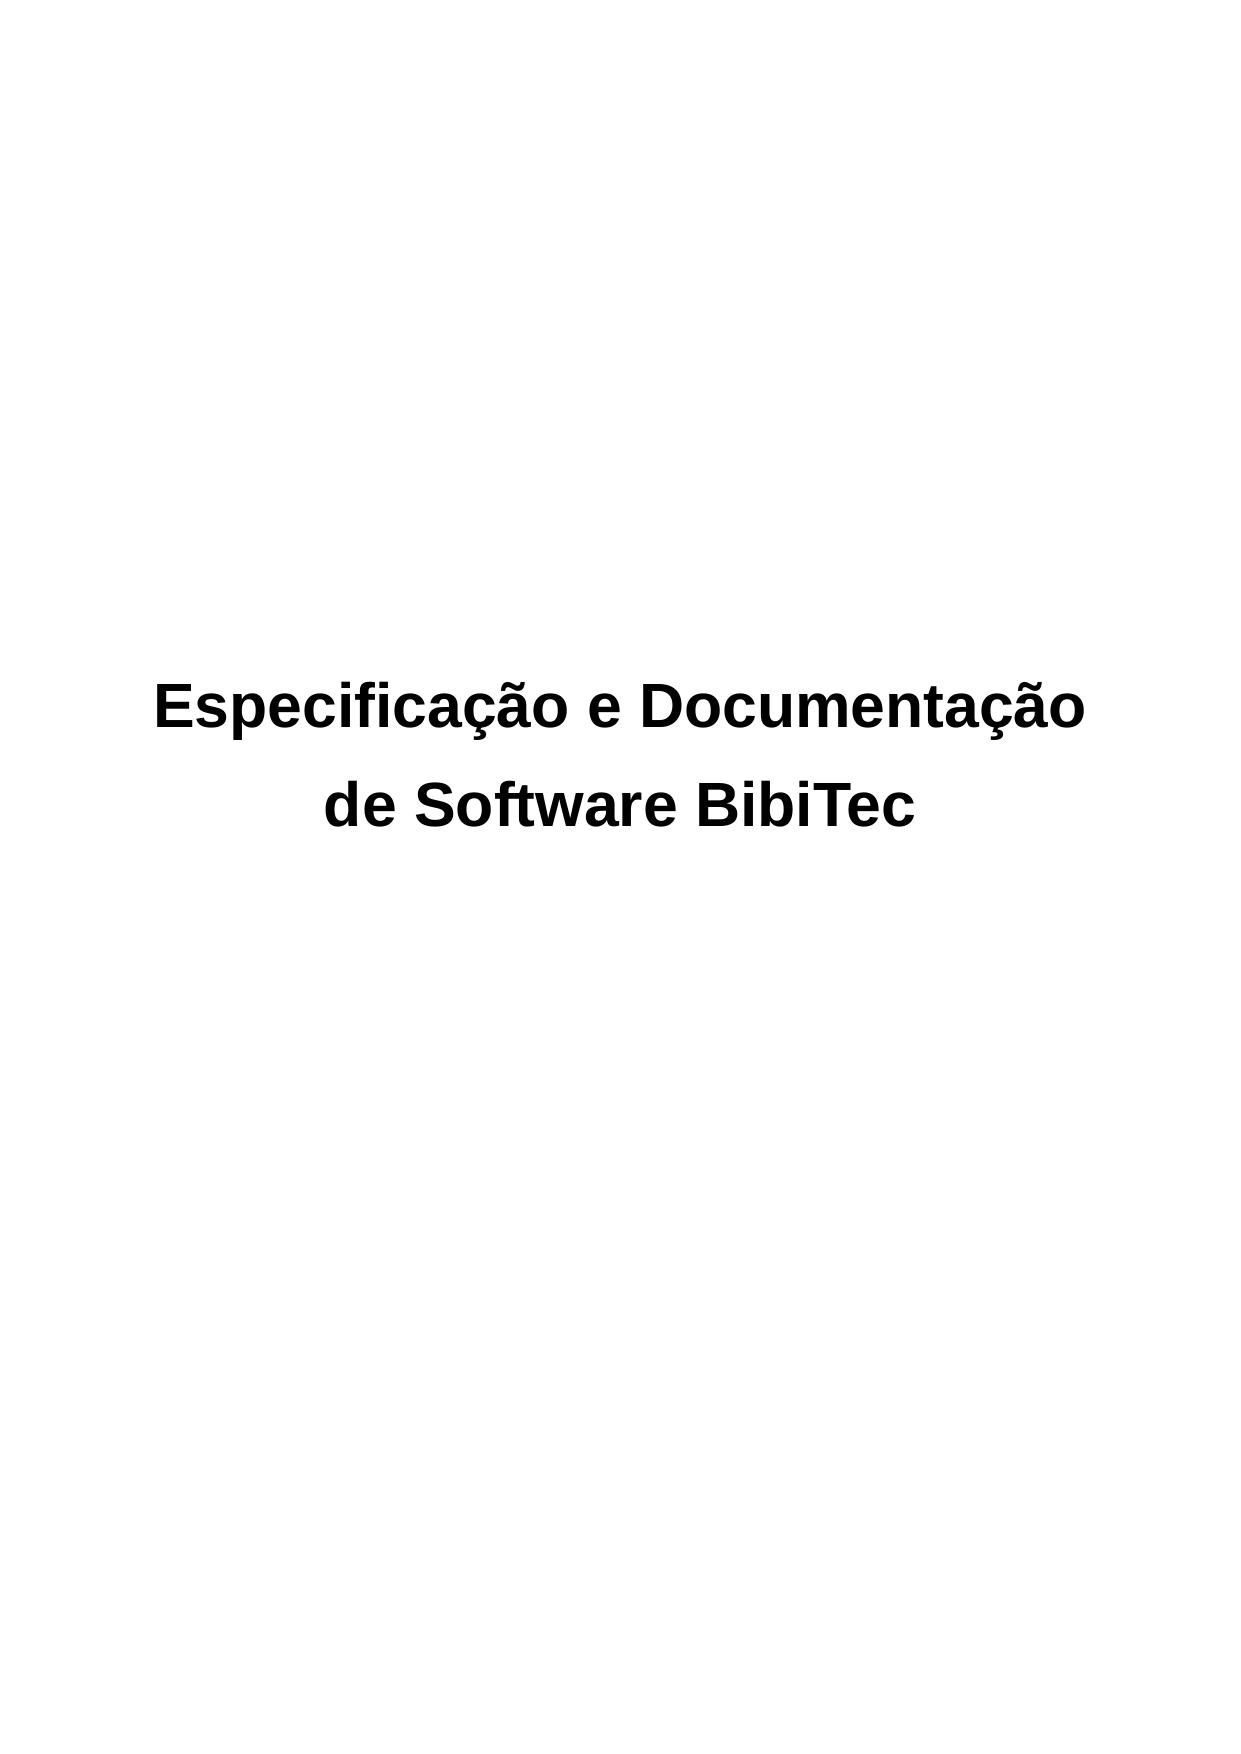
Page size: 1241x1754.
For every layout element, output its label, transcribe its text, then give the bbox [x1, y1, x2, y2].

text Especificação e Documentação de Software BibiTec [118, 669, 1122, 840]
